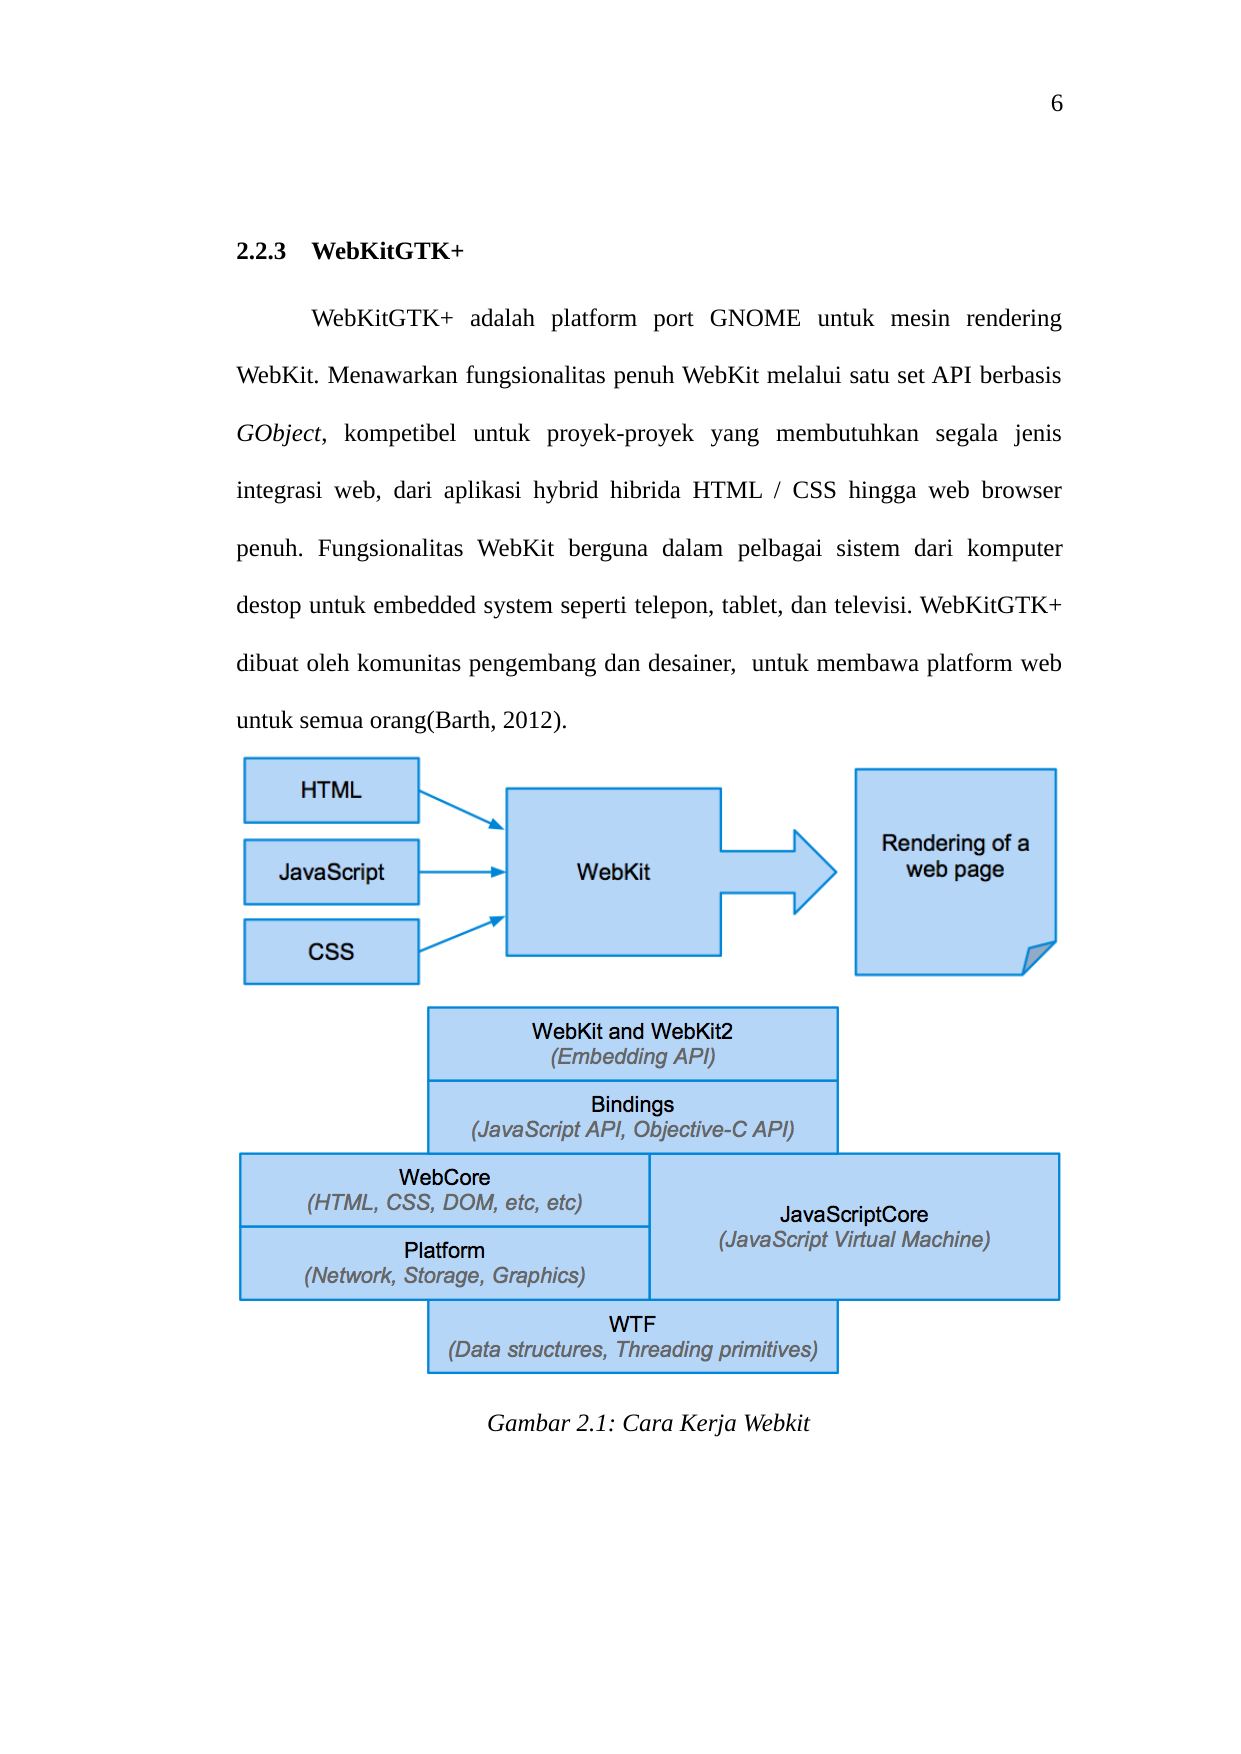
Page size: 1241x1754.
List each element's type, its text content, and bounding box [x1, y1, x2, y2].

picture [236, 746, 1063, 988]
picture [236, 999, 1063, 1380]
subtitle WebKitGTK+ [236, 236, 1063, 265]
text WebKitGTK+ adalah platform port GNOME untuk mesin rendering WebKit. Menawarkan fungsionalitas penuh WebKit melalui satu set API berbasis GObject, kompetibel untuk proyek-proyek yang membutuhkan segala jenis integrasi web, dari aplikasi hybrid hibrida HTML / CSS hingga web browser penuh. Fungsionalitas WebKit berguna dalam pelbagai sistem dari komputer destop untuk embedded system seperti telepon, tablet, dan televisi. WebKitGTK+ dibuat oleh komunitas pengembang dan desainer, untuk membawa platform web untuk semua orang(Barth, 2012). [236, 303, 1063, 734]
text Gambar 2.1: Cara Kerja Webkit [236, 1380, 1063, 1437]
